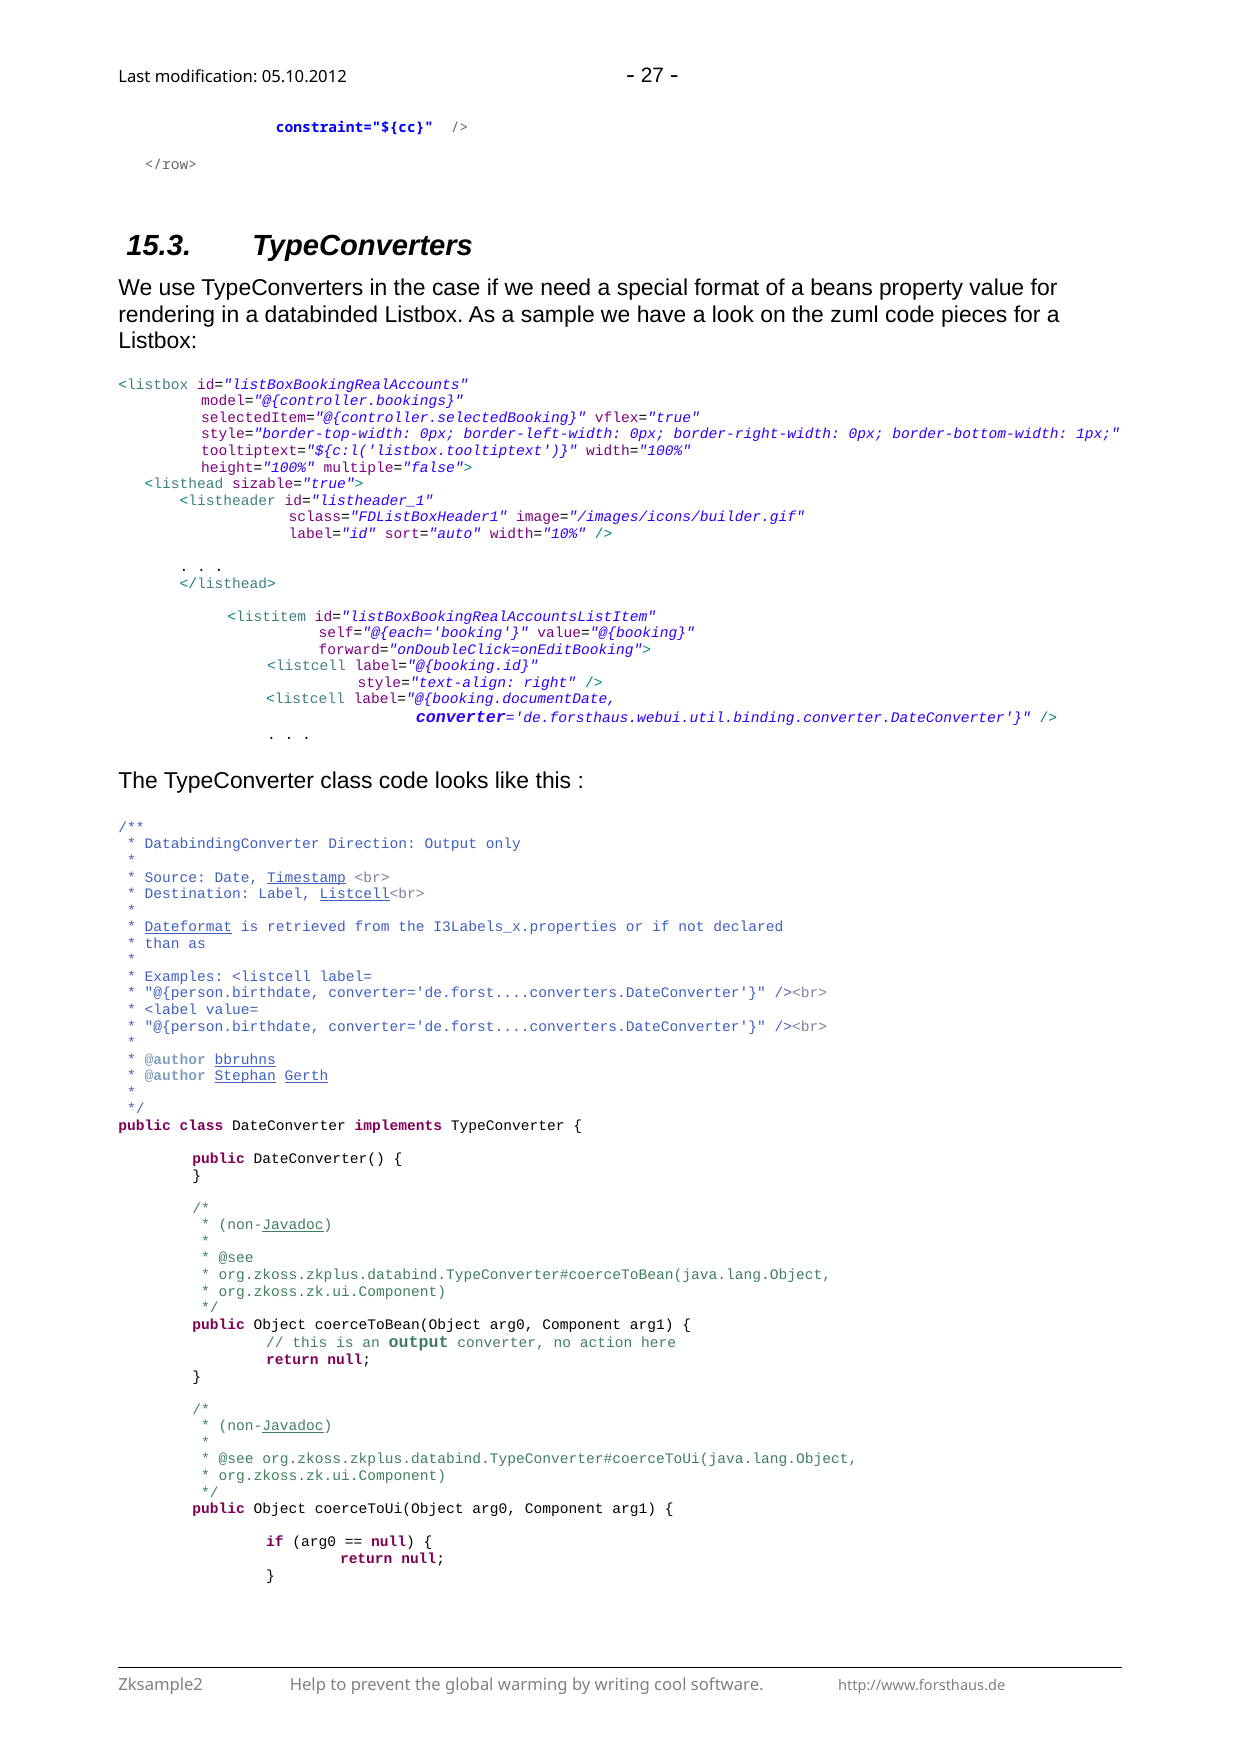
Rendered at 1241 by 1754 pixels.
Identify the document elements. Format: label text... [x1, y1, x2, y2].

text } [118, 1168, 1122, 1184]
text * <label value= [118, 1002, 1122, 1019]
text * "@{person.birthdate, converter='de.forst....converters.DateConverter'}" /><br> [118, 1019, 1122, 1035]
text tooltiptext="${c:l('listbox.tooltiptext')}" width="100%" [118, 443, 1122, 460]
text */ [118, 1485, 1122, 1501]
text */ [118, 1300, 1122, 1317]
text /* [118, 1402, 1122, 1419]
text * Source: Date, Timestamp <br> [118, 870, 1122, 886]
text * [118, 853, 1122, 870]
text */ [118, 1102, 1122, 1118]
text </row> [118, 154, 1122, 174]
text <listcell label="@{booking.documentDate, [118, 692, 1122, 708]
text We use TypeConverters in the case if we need a special format of a beans property value for rendering in a databinded Listbox. As a sample we have a look on the zuml code pieces for a Listbox: [118, 274, 1122, 353]
text return null; [118, 1352, 1122, 1369]
text </listhead> [118, 576, 1122, 592]
text * [118, 903, 1122, 919]
text if (arg0 == null) { [118, 1534, 1122, 1551]
text * Examples: <listcell label= [118, 969, 1122, 986]
text * [118, 953, 1122, 969]
text selectedItem="@{controller.selectedBooking}" vflex="true" [118, 410, 1122, 427]
text * @see org.zkoss.zkplus.databind.TypeConverter#coerceToUi(java.lang.Object, [118, 1452, 1122, 1468]
text style="text-align: right" /> [118, 675, 1122, 692]
text style="border-top-width: 0px; border-left-width: 0px; border-right-width: 0px; border-bottom-width: 1px;" [118, 427, 1122, 443]
text public Object coerceToUi(Object arg0, Component arg1) { [118, 1501, 1122, 1518]
text constraint="${cc}" /> [118, 117, 1122, 137]
text . . . [118, 727, 1122, 744]
subtitle TypeConverters [118, 228, 1122, 262]
text <listheader id="listheader_1" [118, 493, 1122, 509]
text model="@{controller.bookings}" [118, 394, 1122, 410]
text } [118, 1369, 1122, 1386]
text * org.zkoss.zk.ui.Component) [118, 1468, 1122, 1485]
text * "@{person.birthdate, converter='de.forst....converters.DateConverter'}" /><br> [118, 986, 1122, 1002]
text sclass="FDListBoxHeader1" image="/images/icons/builder.gif" [118, 509, 1122, 526]
text * org.zkoss.zkplus.databind.TypeConverter#coerceToBean(java.lang.Object, [118, 1267, 1122, 1284]
text * than as [118, 936, 1122, 953]
text return null; [118, 1551, 1122, 1568]
text * [118, 1085, 1122, 1102]
text label="id" sort="auto" width="10%" /> [118, 526, 1122, 543]
text * Destination: Label, Listcell<br> [118, 886, 1122, 903]
text * @see [118, 1251, 1122, 1267]
text * Dateformat is retrieved from the I3Labels_x.properties or if not declared [118, 919, 1122, 936]
text <listcell label="@{booking.id}" [118, 659, 1122, 675]
text /* [118, 1201, 1122, 1218]
text * (non-Javadoc) [118, 1419, 1122, 1435]
text * @author bbruhns [118, 1052, 1122, 1068]
text forward="onDoubleClick=onEditBooking"> [118, 642, 1122, 659]
text <listitem id="listBoxBookingRealAccountsListItem" [118, 609, 1122, 626]
text public class DateConverter implements TypeConverter { [118, 1118, 1122, 1135]
text * [118, 1435, 1122, 1452]
text } [118, 1568, 1122, 1584]
text <listhead sizable="true"> [118, 476, 1122, 493]
text /** [118, 820, 1122, 837]
text * [118, 1234, 1122, 1251]
text * DatabindingConverter Direction: Output only [118, 837, 1122, 853]
text self="@{each='booking'}" value="@{booking}" [118, 626, 1122, 642]
text <listbox id="listBoxBookingRealAccounts" [118, 377, 1122, 394]
text // this is an output converter, no action here [118, 1333, 1122, 1352]
text * org.zkoss.zk.ui.Component) [118, 1284, 1122, 1300]
text * [118, 1035, 1122, 1052]
text . . . [118, 559, 1122, 576]
text height="100%" multiple="false"> [118, 460, 1122, 476]
text public DateConverter() { [118, 1151, 1122, 1168]
text * @author Stephan Gerth [118, 1068, 1122, 1085]
text converter='de.forsthaus.webui.util.binding.converter.DateConverter'}" /> [118, 708, 1122, 727]
text public Object coerceToBean(Object arg0, Component arg1) { [118, 1317, 1122, 1333]
text The TypeConverter class code looks like this : [118, 767, 1122, 794]
text * (non-Javadoc) [118, 1218, 1122, 1234]
